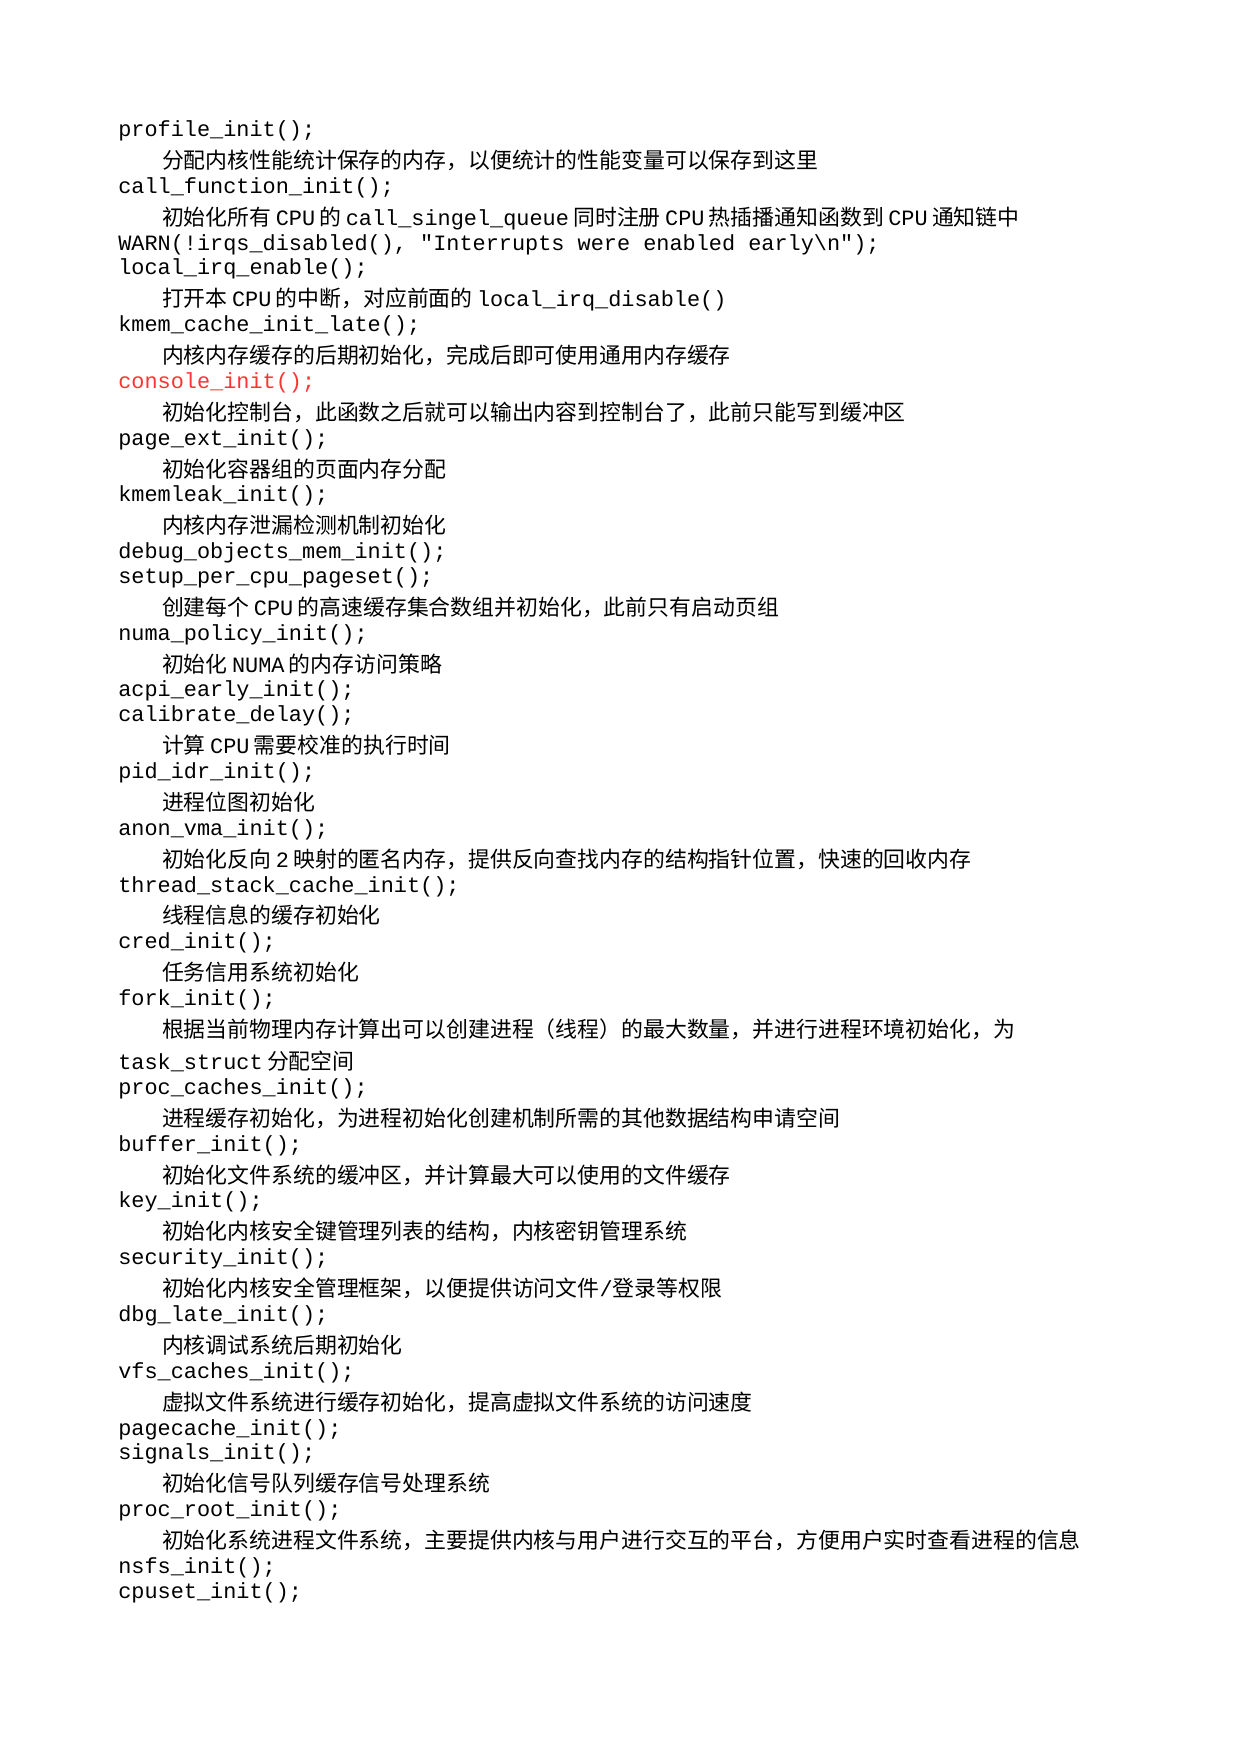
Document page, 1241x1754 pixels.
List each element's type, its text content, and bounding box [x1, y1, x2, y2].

text page_ext_init(); [118, 427, 1122, 452]
text 初始化内核安全键管理列表的结构，内核密钥管理系统 [118, 1214, 1122, 1246]
text acpi_early_init(); [118, 679, 1122, 703]
text 初始化所有CPU的call_singel_queue同时注册CPU热插播通知函数到CPU通知链中 [118, 200, 1122, 232]
text profile_init(); [118, 118, 1122, 143]
text 计算CPU需要校准的执行时间 [118, 728, 1122, 760]
text 初始化反向2映射的匿名内存，提供反向查找内存的结构指针位置，快速的回收内存 [118, 842, 1122, 874]
text numa_policy_init(); [118, 622, 1122, 647]
text key_init(); [118, 1189, 1122, 1214]
text 初始化容器组的页面内存分配 [118, 452, 1122, 483]
text debug_objects_mem_init(); [118, 540, 1122, 565]
text 内核内存泄漏检测机制初始化 [118, 508, 1122, 540]
text 初始化NUMA的内存访问策略 [118, 647, 1122, 679]
text 虚拟文件系统进行缓存初始化，提高虚拟文件系统的访问速度 [118, 1385, 1122, 1417]
text setup_per_cpu_pageset(); [118, 565, 1122, 590]
text WARN(!irqs_disabled(), "Interrupts were enabled early\n"); [118, 232, 1122, 256]
text 初始化内核安全管理框架，以便提供访问文件/登录等权限 [118, 1271, 1122, 1303]
text kmemleak_init(); [118, 483, 1122, 508]
text 根据当前物理内存计算出可以创建进程（线程）的最大数量，并进行进程环境初始化，为task_struct分配空间 [118, 1012, 1122, 1076]
text 内核调试系统后期初始化 [118, 1328, 1122, 1360]
text 进程缓存初始化，为进程初始化创建机制所需的其他数据结构申请空间 [118, 1101, 1122, 1133]
text pid_idr_init(); [118, 760, 1122, 785]
text 初始化系统进程文件系统，主要提供内核与用户进行交互的平台，方便用户实时查看进程的信息 [118, 1523, 1122, 1555]
text console_init(); [118, 370, 1122, 395]
text 线程信息的缓存初始化 [118, 898, 1122, 931]
text proc_caches_init(); [118, 1076, 1122, 1101]
text local_irq_enable(); [118, 256, 1122, 281]
text proc_root_init(); [118, 1498, 1122, 1523]
text thread_stack_cache_init(); [118, 874, 1122, 898]
text security_init(); [118, 1246, 1122, 1271]
text nsfs_init(); [118, 1555, 1122, 1580]
text anon_vma_init(); [118, 817, 1122, 842]
text vfs_caches_init(); [118, 1360, 1122, 1385]
text calibrate_delay(); [118, 703, 1122, 728]
text kmem_cache_init_late(); [118, 313, 1122, 338]
text fork_init(); [118, 987, 1122, 1012]
text 初始化信号队列缓存信号处理系统 [118, 1466, 1122, 1498]
text buffer_init(); [118, 1133, 1122, 1158]
text 进程位图初始化 [118, 785, 1122, 817]
text signals_init(); [118, 1441, 1122, 1466]
text 创建每个CPU的高速缓存集合数组并初始化，此前只有启动页组 [118, 590, 1122, 622]
text 初始化文件系统的缓冲区，并计算最大可以使用的文件缓存 [118, 1158, 1122, 1189]
text call_function_init(); [118, 175, 1122, 200]
text 任务信用系统初始化 [118, 955, 1122, 987]
text pagecache_init(); [118, 1417, 1122, 1441]
text 初始化控制台，此函数之后就可以输出内容到控制台了，此前只能写到缓冲区 [118, 395, 1122, 427]
text 分配内核性能统计保存的内存，以便统计的性能变量可以保存到这里 [118, 143, 1122, 175]
text cpuset_init(); [118, 1580, 1122, 1604]
text cred_init(); [118, 931, 1122, 955]
text 内核内存缓存的后期初始化，完成后即可使用通用内存缓存 [118, 338, 1122, 370]
text 打开本CPU的中断，对应前面的local_irq_disable() [118, 281, 1122, 313]
text dbg_late_init(); [118, 1303, 1122, 1328]
